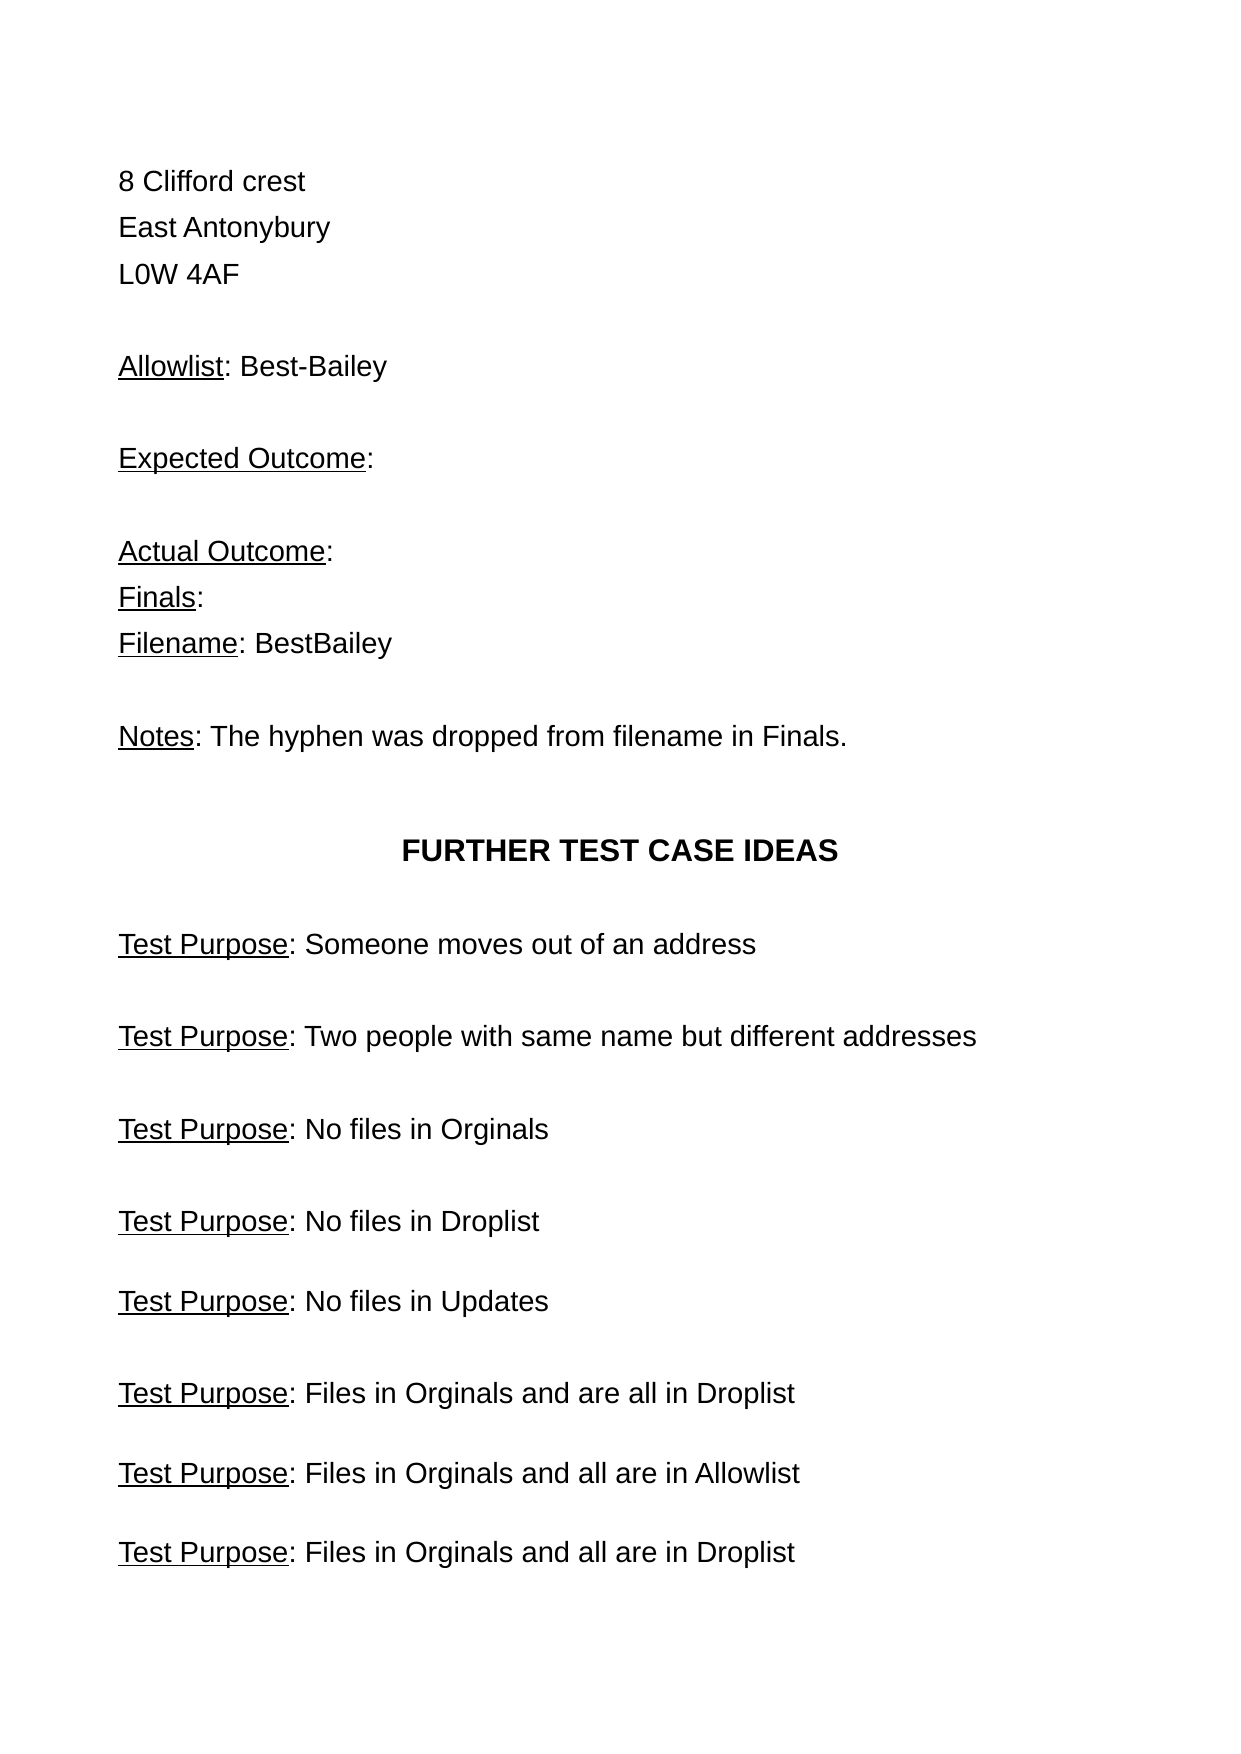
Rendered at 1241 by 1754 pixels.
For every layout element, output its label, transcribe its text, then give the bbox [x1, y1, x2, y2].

text L0W 4AF [118, 257, 1122, 290]
text Finals: [118, 580, 1122, 614]
text Test Purpose: No files in Droplist [118, 1158, 1122, 1238]
text Notes: The hyphen was dropped from filename in Finals. [118, 719, 1122, 752]
text Test Purpose: Files in Orginals and all are in Allowlist [118, 1456, 1122, 1489]
text Expected Outcome: [118, 441, 1122, 475]
text FURTHER TEST CASE IDEAS [118, 765, 1122, 868]
text East Antonybury [118, 210, 1122, 244]
text Test Purpose: No files in Orginals [118, 1112, 1122, 1146]
text Test Purpose: Someone moves out of an address [118, 927, 1122, 961]
text 8 Clifford crest [118, 164, 1122, 198]
text Test Purpose: Files in Orginals and all are in Droplist [118, 1502, 1122, 1569]
text Allowlist: Best-Bailey [118, 349, 1122, 382]
text Test Purpose: Two people with same name but different addresses [118, 1019, 1122, 1053]
text Filename: BestBailey [118, 626, 1122, 660]
text Test Purpose: Files in Orginals and are all in Droplist [118, 1376, 1122, 1410]
text Actual Outcome: [118, 534, 1122, 567]
text Test Purpose: No files in Updates [118, 1251, 1122, 1318]
